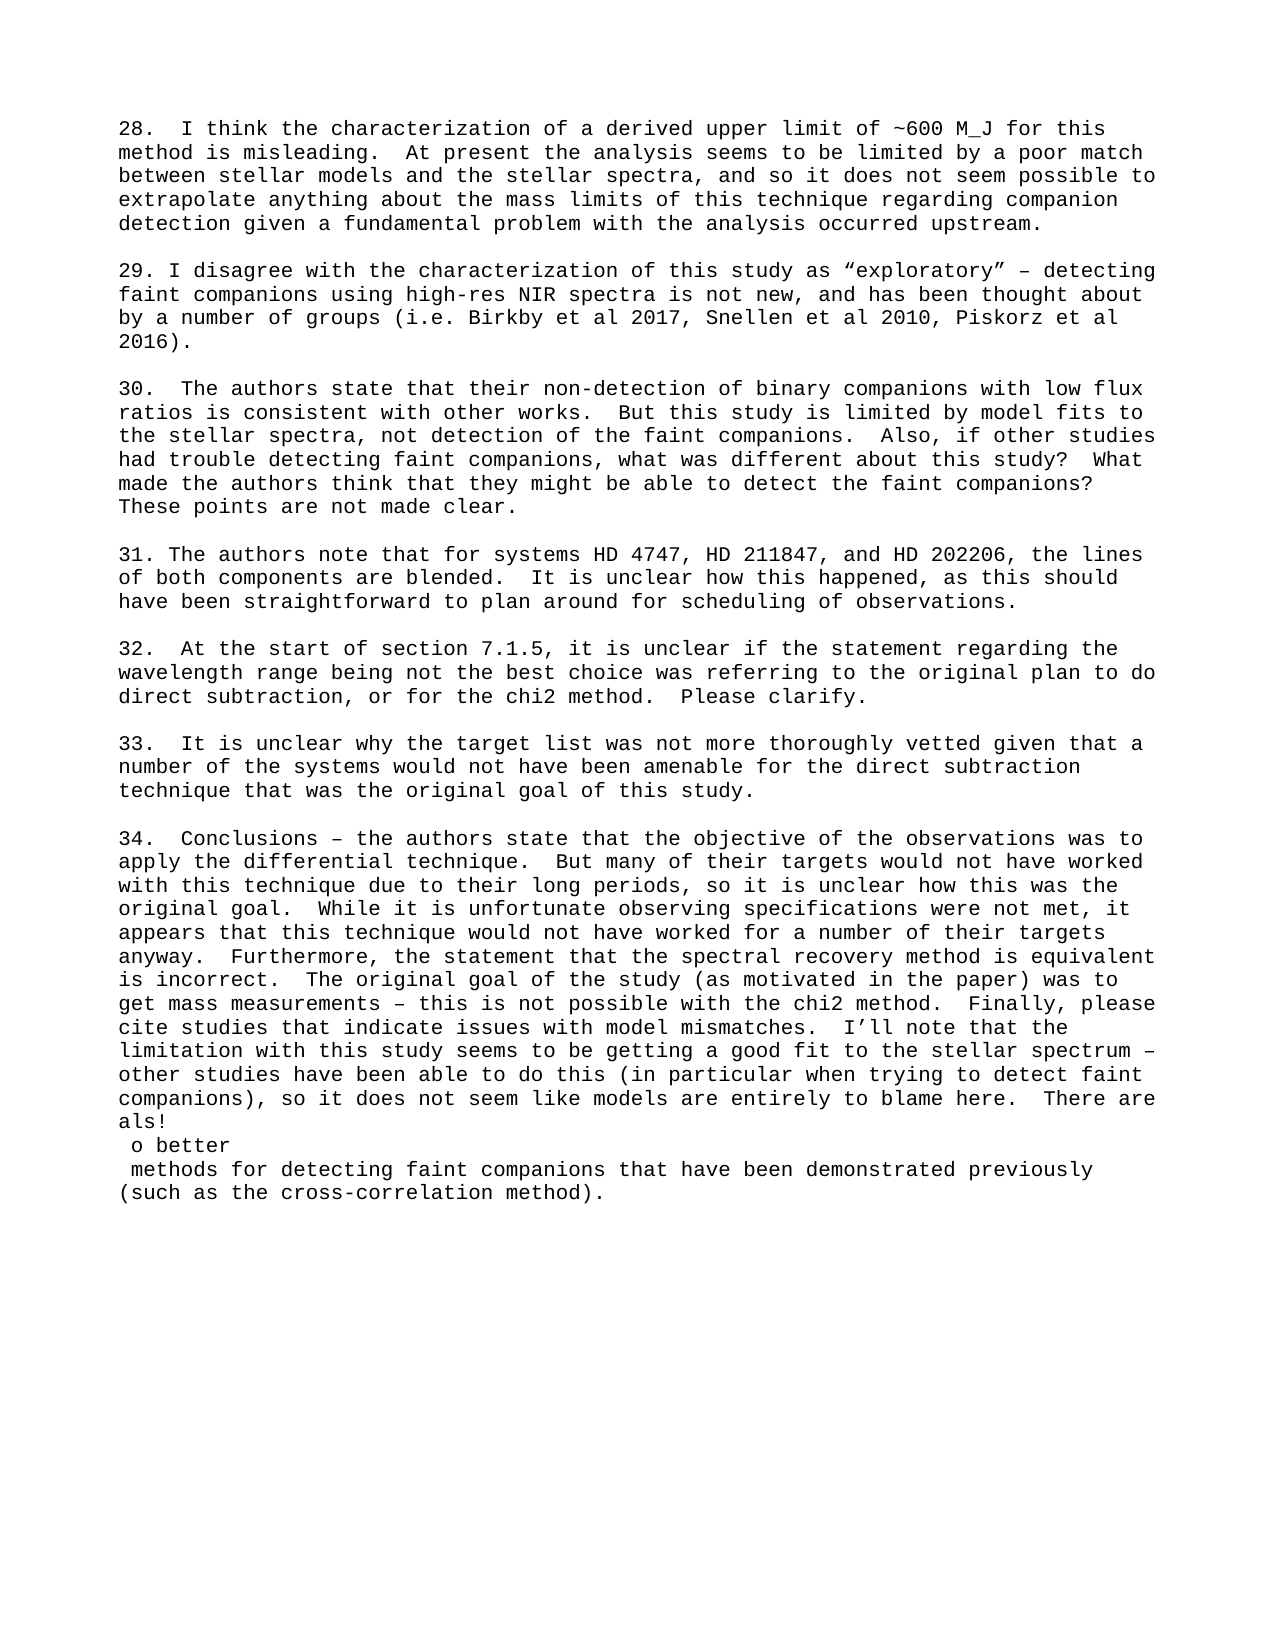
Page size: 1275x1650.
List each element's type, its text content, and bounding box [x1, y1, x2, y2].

text 32. At the start of section 7.1.5, it is unclear if the statement regarding the wavelength range being not the best choice was referring to the original plan to do direct subtraction, or for the chi2 method. Please clarify. [118, 638, 1157, 709]
text 31. The authors note that for systems HD 4747, HD 211847, and HD 202206, the lines of both components are blended. It is unclear how this happened, as this should have been straightforward to plan around for scheduling of observations. [118, 544, 1157, 615]
text 29. I disagree with the characterization of this study as “exploratory” – detecting faint companions using high-res NIR spectra is not new, and has been thought about by a number of groups (i.e. Birkby et al 2017, Snellen et al 2010, Piskorz et al 2016). [118, 260, 1157, 354]
text 34. Conclusions – the authors state that the objective of the observations was to apply the differential technique. But many of their targets would not have worked with this technique due to their long periods, so it is unclear how this was the original goal. While it is unfortunate observing specifications were not met, it appears that this technique would not have worked for a number of their targets anyway. Furthermore, the statement that the spectral recovery method is equivalent is incorrect. The original goal of the study (as motivated in the paper) was to get mass measurements – this is not possible with the chi2 method. Finally, please cite studies that indicate issues with model mismatches. I’ll note that the limitation with this study seems to be getting a good fit to the stellar spectrum – other studies have been able to do this (in particular when trying to detect faint companions), so it does not seem like models are entirely to blame here. There are als! [118, 827, 1157, 1135]
text methods for detecting faint companions that have been demonstrated previously (such as the cross-correlation method). [118, 1158, 1157, 1206]
text o better [118, 1135, 1157, 1158]
text 28. I think the characterization of a derived upper limit of ~600 M_J for this method is misleading. At present the analysis seems to be limited by a poor match between stellar models and the stellar spectra, and so it does not seem possible to extrapolate anything about the mass limits of this technique regarding companion detection given a fundamental problem with the analysis occurred upstream. [118, 118, 1157, 236]
text 30. The authors state that their non-detection of binary companions with low flux ratios is consistent with other works. But this study is limited by model fits to the stellar spectra, not detection of the faint companions. Also, if other studies had trouble detecting faint companions, what was different about this study? What made the authors think that they might be able to detect the faint companions? These points are not made clear. [118, 378, 1157, 520]
text 33. It is unclear why the target list was not more thoroughly vetted given that a number of the systems would not have been amenable for the direct subtraction technique that was the original goal of this study. [118, 733, 1157, 804]
